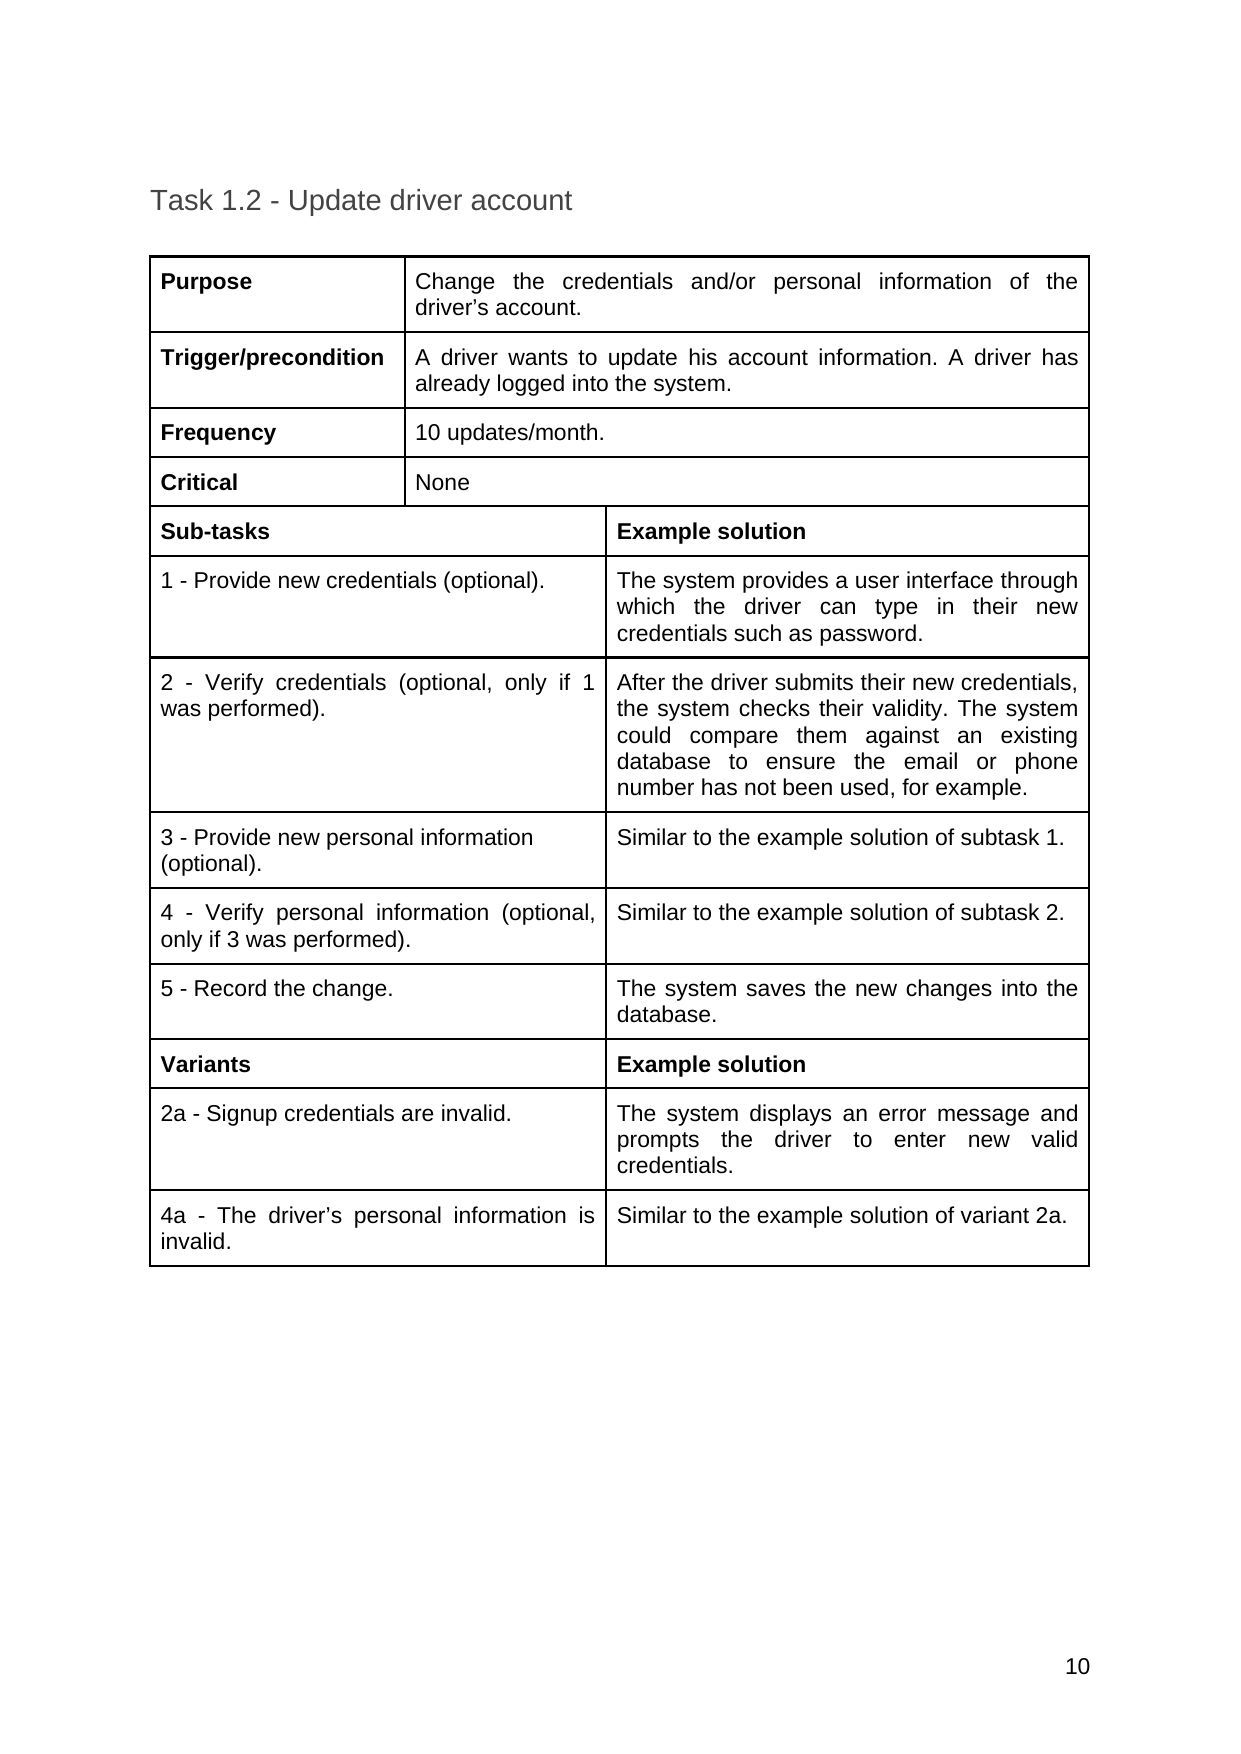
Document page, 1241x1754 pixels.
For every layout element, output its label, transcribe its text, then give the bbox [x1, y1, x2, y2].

table_cell The system provides a user interface through which the driver can type in their new credentials such as password. [607, 557, 1088, 656]
table_cell 10 updates/month. [406, 409, 1088, 456]
table_cell The system saves the new changes into the database. [607, 965, 1088, 1038]
table_cell Trigger/precondition [151, 333, 404, 407]
table_cell Similar to the example solution of subtask 1. [607, 813, 1088, 887]
table_cell Example solution [607, 1040, 1088, 1087]
table_cell 4 - Verify personal information (optional, only if 3 was performed). [151, 889, 605, 962]
table_cell 3 - Provide new personal information (optional). [151, 813, 605, 887]
subtitle Task 1.2 - Update driver account [150, 183, 1090, 217]
table_cell Similar to the example solution of subtask 2. [607, 889, 1088, 962]
table_cell Similar to the example solution of variant 2a. [607, 1191, 1088, 1265]
table_cell 5 - Record the change. [151, 965, 605, 1038]
table_cell Critical [151, 458, 404, 505]
table_cell Variants [151, 1040, 605, 1087]
table_cell 2a - Signup credentials are invalid. [151, 1089, 605, 1189]
table_cell Example solution [607, 507, 1088, 554]
table_cell A driver wants to update his account information. A driver has already logged into the system. [406, 333, 1088, 407]
table_cell 2 - Verify credentials (optional, only if 1 was performed). [151, 659, 605, 811]
table_header Change the credentials and/or personal information of the driver’s account. [406, 258, 1088, 331]
table_cell None [406, 458, 1088, 505]
table_cell Sub-tasks [151, 507, 605, 554]
table_cell After the driver submits their new credentials, the system checks their validity. The system could compare them against an existing database to ensure the email or phone number has not been used, for example. [607, 659, 1088, 811]
table_cell Frequency [151, 409, 404, 456]
table_header Purpose [151, 258, 404, 331]
table_cell 4a - The driver’s personal information is invalid. [151, 1191, 605, 1265]
table_cell The system displays an error message and prompts the driver to enter new valid credentials. [607, 1089, 1088, 1189]
table_cell 1 - Provide new credentials (optional). [151, 557, 605, 656]
